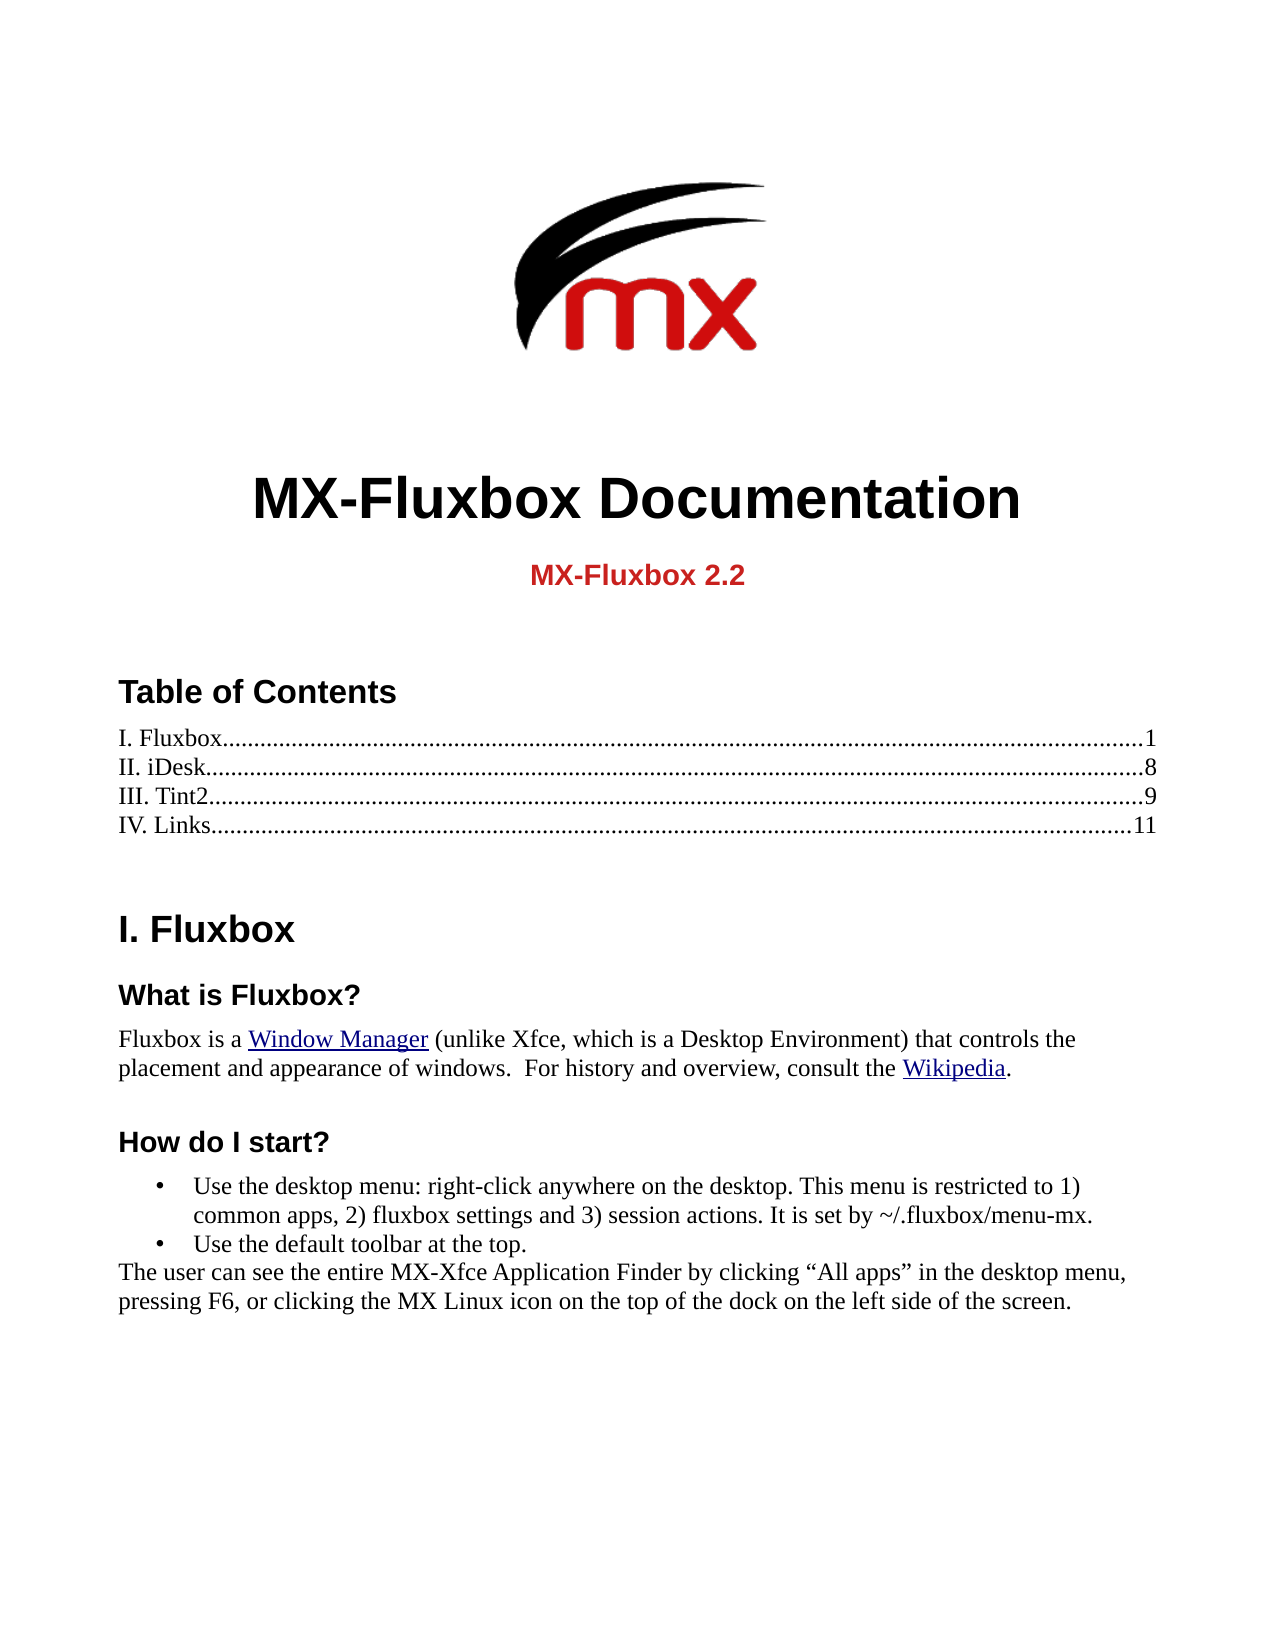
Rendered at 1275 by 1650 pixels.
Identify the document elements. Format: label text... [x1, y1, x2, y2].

subtitle How do I start? [118, 1125, 1157, 1159]
subtitle I. Fluxbox [118, 907, 1157, 951]
text Fluxbox is a Window Manager (unlike Xfce, which is a Desktop Environment) that controls the placement and appearance of windows. For history and overview, consult the Wikipedia. [118, 1024, 1157, 1082]
subtitle Table of Contents [118, 673, 1157, 711]
list Use the default toolbar at the top. [156, 1229, 1157, 1257]
list Use the desktop menu: right-click anywhere on the desktop. This menu is restricted to 1) common apps, 2) fluxbox settings and 3) session actions. It is set by ~/.fluxbox/menu-mx. [156, 1171, 1157, 1229]
text I. Fluxbox 1 [118, 723, 1157, 752]
picture [488, 118, 787, 416]
text IV. Links 11 [118, 810, 1157, 838]
text III. Tint2 9 [118, 781, 1157, 810]
subtitle MX-Fluxbox 2.2 [118, 558, 1157, 592]
text II. iDesk 8 [118, 752, 1157, 781]
subtitle What is Fluxbox? [118, 978, 1157, 1012]
text The user can see the entire MX-Xfce Application Finder by clicking “All apps” in the desktop menu, pressing F6, or clicking the MX Linux icon on the top of the dock on the left side of the screen. [118, 1257, 1157, 1315]
title MX-Fluxbox Documentation [118, 464, 1157, 531]
